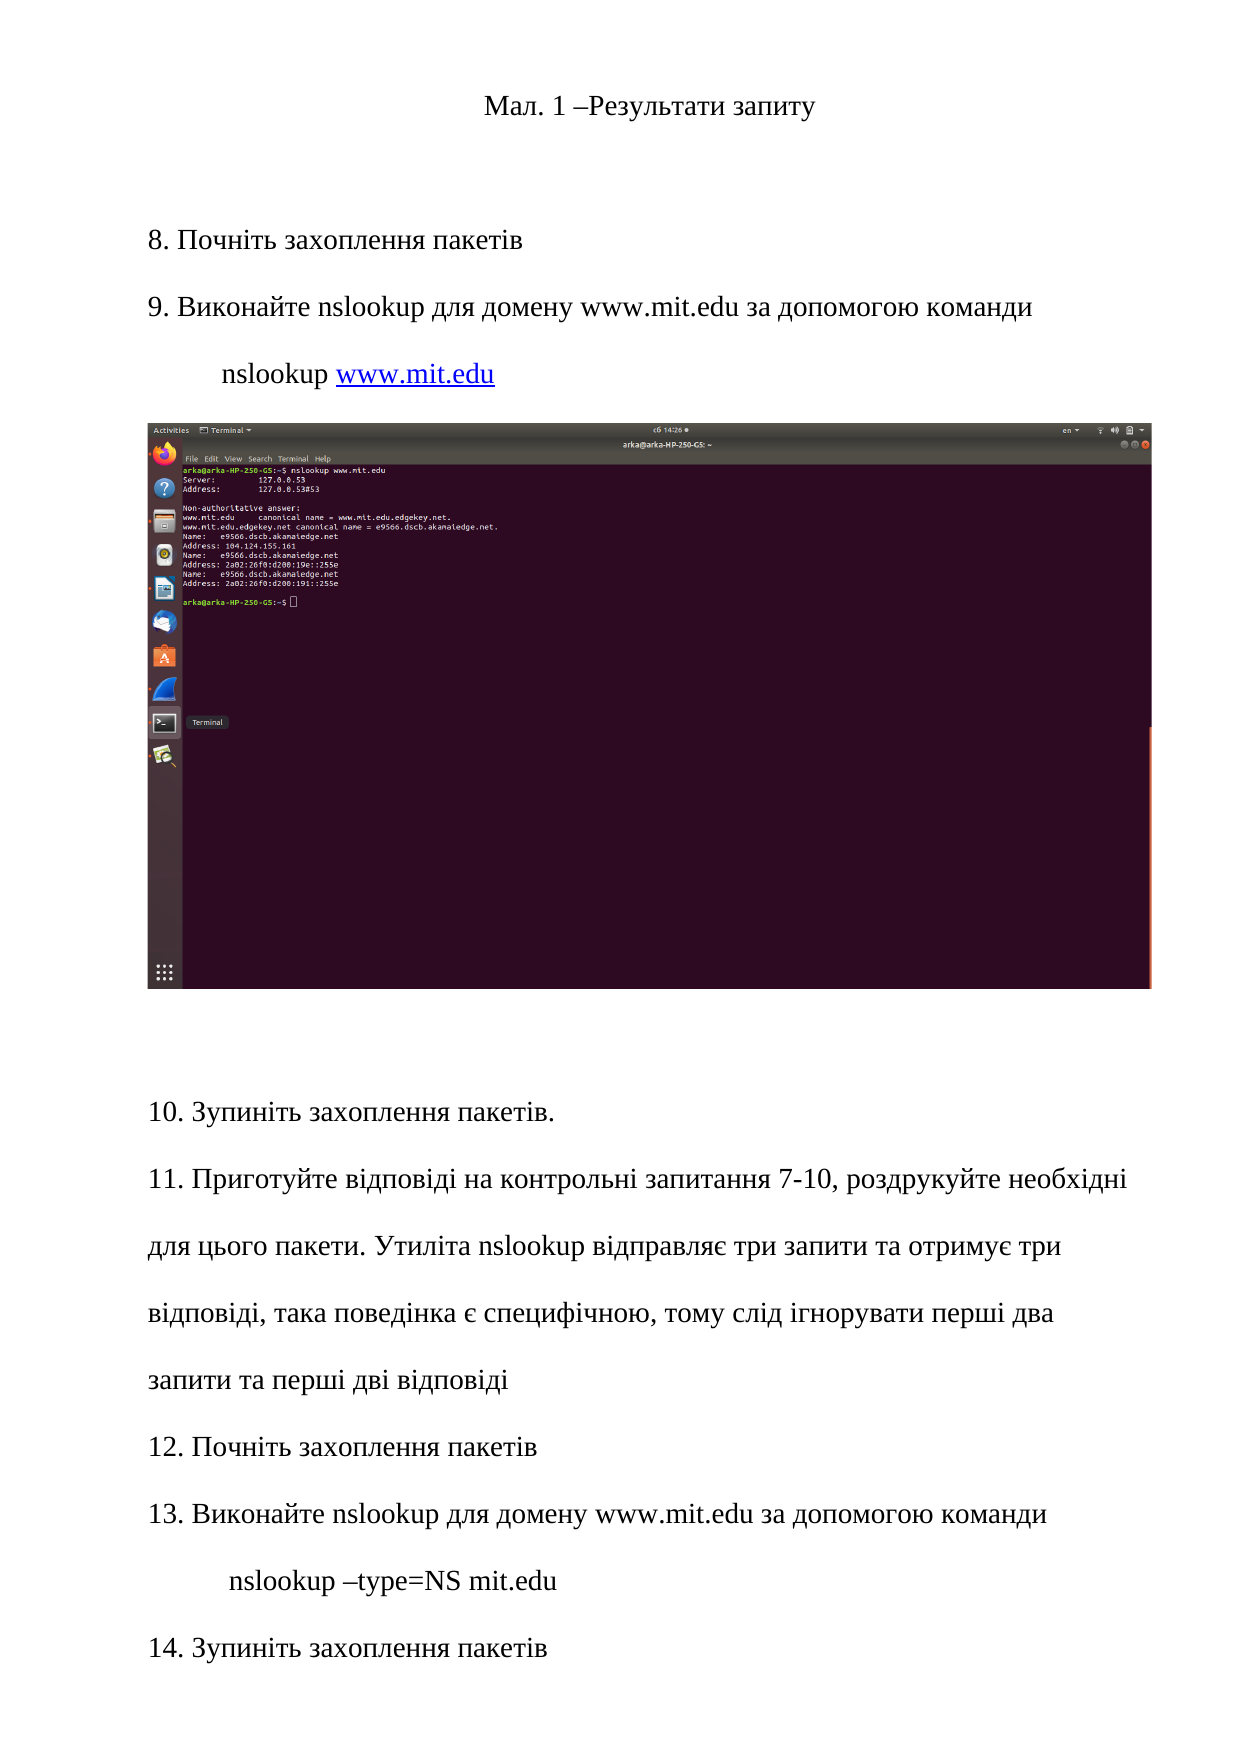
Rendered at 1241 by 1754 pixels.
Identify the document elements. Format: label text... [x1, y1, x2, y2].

text 14. Зупиніть захоплення пакетів [148, 1630, 1152, 1663]
text nslookup www.mit.edu [148, 356, 1152, 390]
text 10. Зупиніть захоплення пакетів. [148, 1094, 1152, 1128]
text 12. Почніть захоплення пакетів [148, 1429, 1152, 1463]
text 8. Почніть захоплення пакетів [148, 222, 1152, 256]
text 11. Приготуйте відповіді на контрольні запитання 7-10, роздрукуйте необхідні [148, 1161, 1152, 1195]
picture [147, 423, 1152, 989]
text відповіді, така поведінка є специфічною, тому слід ігнорувати перші два [148, 1295, 1152, 1329]
text Мал. 1 –Результати запиту [148, 88, 1152, 122]
text nslookup –type=NS mit.edu [148, 1563, 1152, 1597]
text 9. Виконайте nslookup для домену www.mit.edu за допомогою команди [148, 289, 1152, 323]
text для цього пакети. Утиліта nslookup відправляє три запити та отримує три [148, 1228, 1152, 1262]
text запити та перші дві відповіді [148, 1362, 1152, 1396]
text 13. Виконайте nslookup для домену www.mit.edu за допомогою команди [148, 1496, 1152, 1529]
